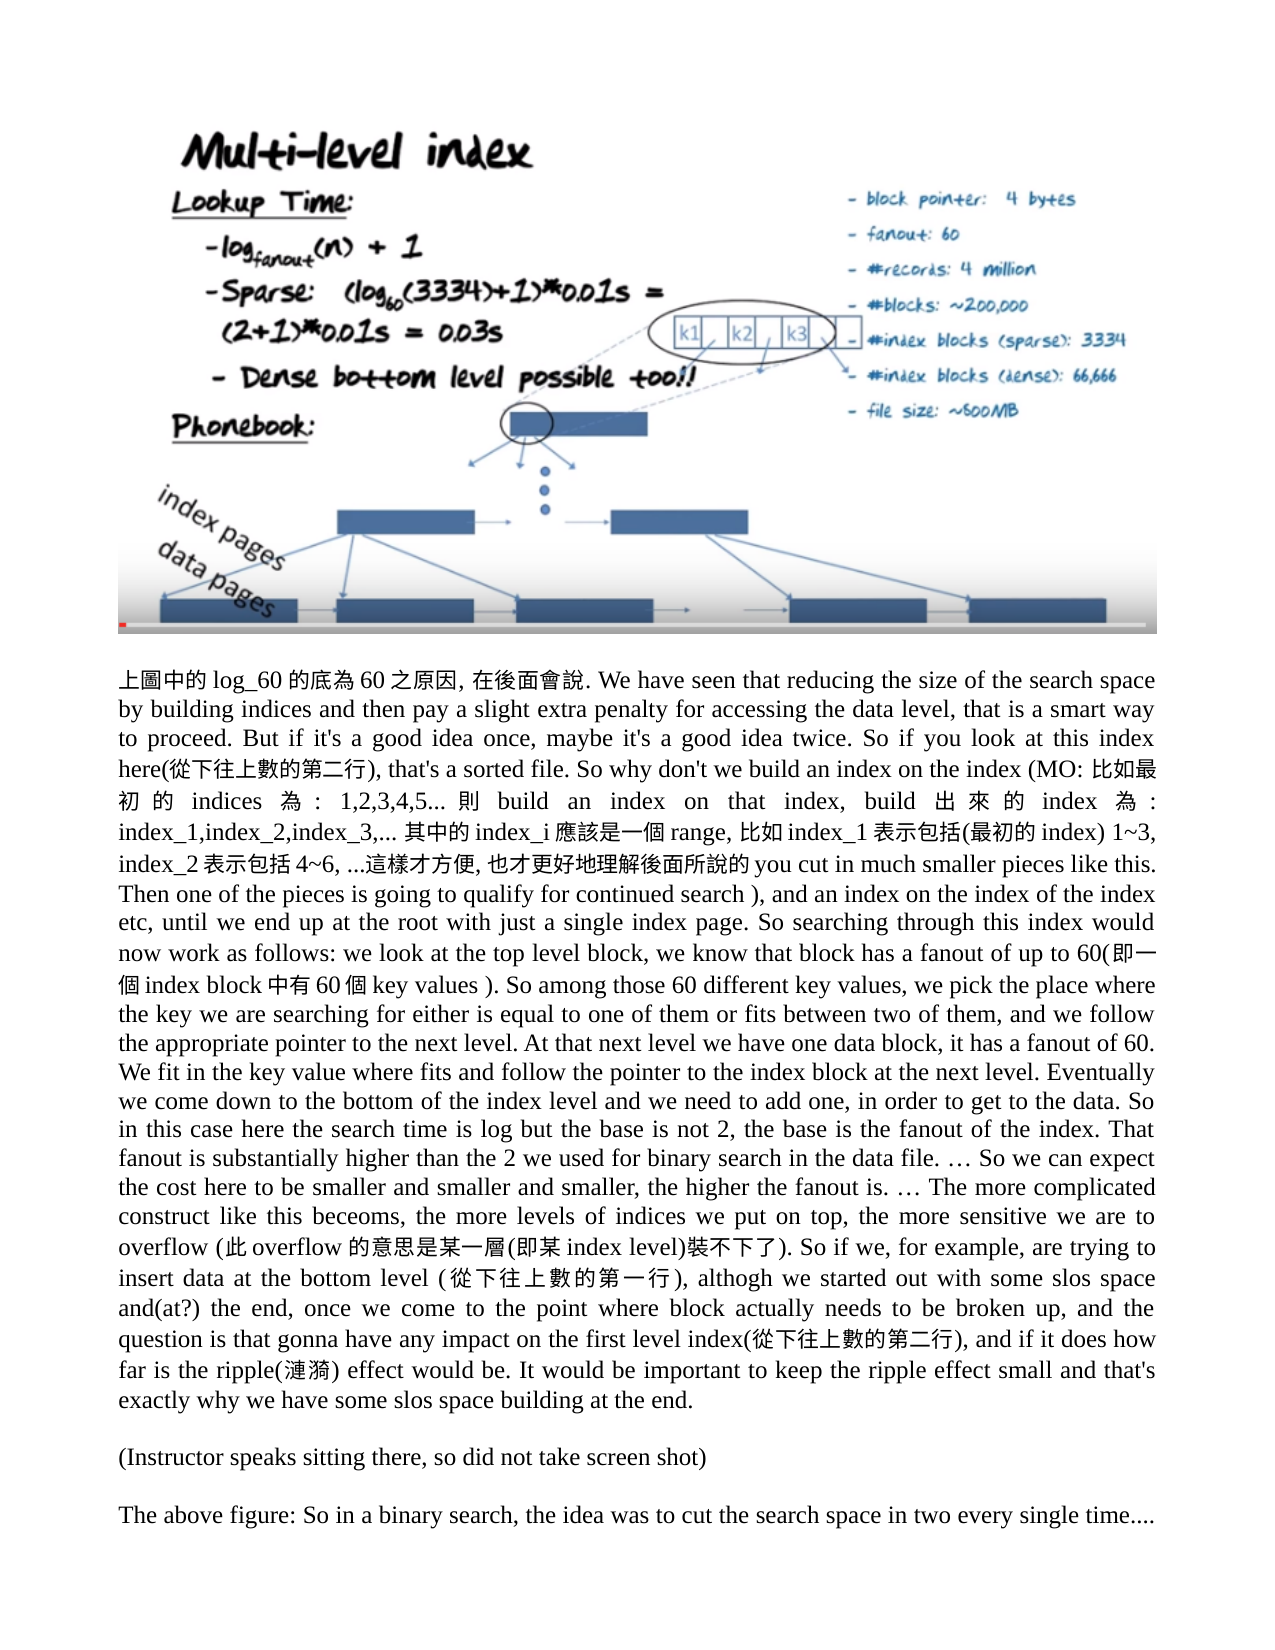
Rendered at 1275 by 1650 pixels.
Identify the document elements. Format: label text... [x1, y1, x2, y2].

text The above figure: So in a binary search, the idea was to cut the search space in two every single time.... [118, 1500, 1157, 1529]
text (Instructor speaks sitting there, so did not take screen shot) [118, 1442, 1157, 1471]
picture [118, 118, 1157, 634]
text 上圖中的log_60的底為60之原因, 在後面會說. We have seen that reducing the size of the search space by building indices and then pay a slight extra penalty for accessing the data level, that is a smart way to proceed. But if it's a good idea once, maybe it's a good idea twice. So if you look at this index here(從下往上數的第二行), that's a sorted file. So why don't we build an index on the index (MO: 比如最初的indices為: 1,2,3,4,5...則build an index on that index, build出來的index為: index_1,index_2,index_3,... 其中的index_i應該是一個range, 比如index_1表示包括(最初的index) 1~3, index_2表示包括4~6, ...這樣才方便, 也才更好地理解後面所說的you cut in much smaller pieces like this. Then one of the pieces is going to qualify for continued search ), and an index on the index of the index etc, until we end up at the root with just a single index page. So searching through this index would now work as follows: we look at the top level block, we know that block has a fanout of up to 60(即一個index block中有60個key values ). So among those 60 different key values, we pick the place where the key we are searching for either is equal to one of them or fits between two of them, and we follow the appropriate pointer to the next level. At that next level we have one data block, it has a fanout of 60. We fit in the key value where fits and follow the pointer to the index block at the next level. Eventually we come down to the bottom of the index level and we need to add one, in order to get to the data. So in this case here the search time is log but the base is not 2, the base is the fanout of the index. That fanout is substantially higher than the 2 we used for binary search in the data file. … So we can expect the cost here to be smaller and smaller and smaller, the higher the fanout is. … The more complicated construct like this beceoms, the more levels of indices we put on top, the more sensitive we are to overflow (此overflow的意思是某一層(即某index level)裝不下了). So if we, for example, are trying to insert data at the bottom level (從下往上數的第一行), althogh we started out with some slos space and(at?) the end, once we come to the point where block actually needs to be broken up, and the question is that gonna have any impact on the first level index(從下往上數的第二行), and if it does how far is the ripple(漣漪) effect would be. It would be important to keep the ripple effect small and that's exactly why we have some slos space building at the end. [118, 663, 1157, 1414]
